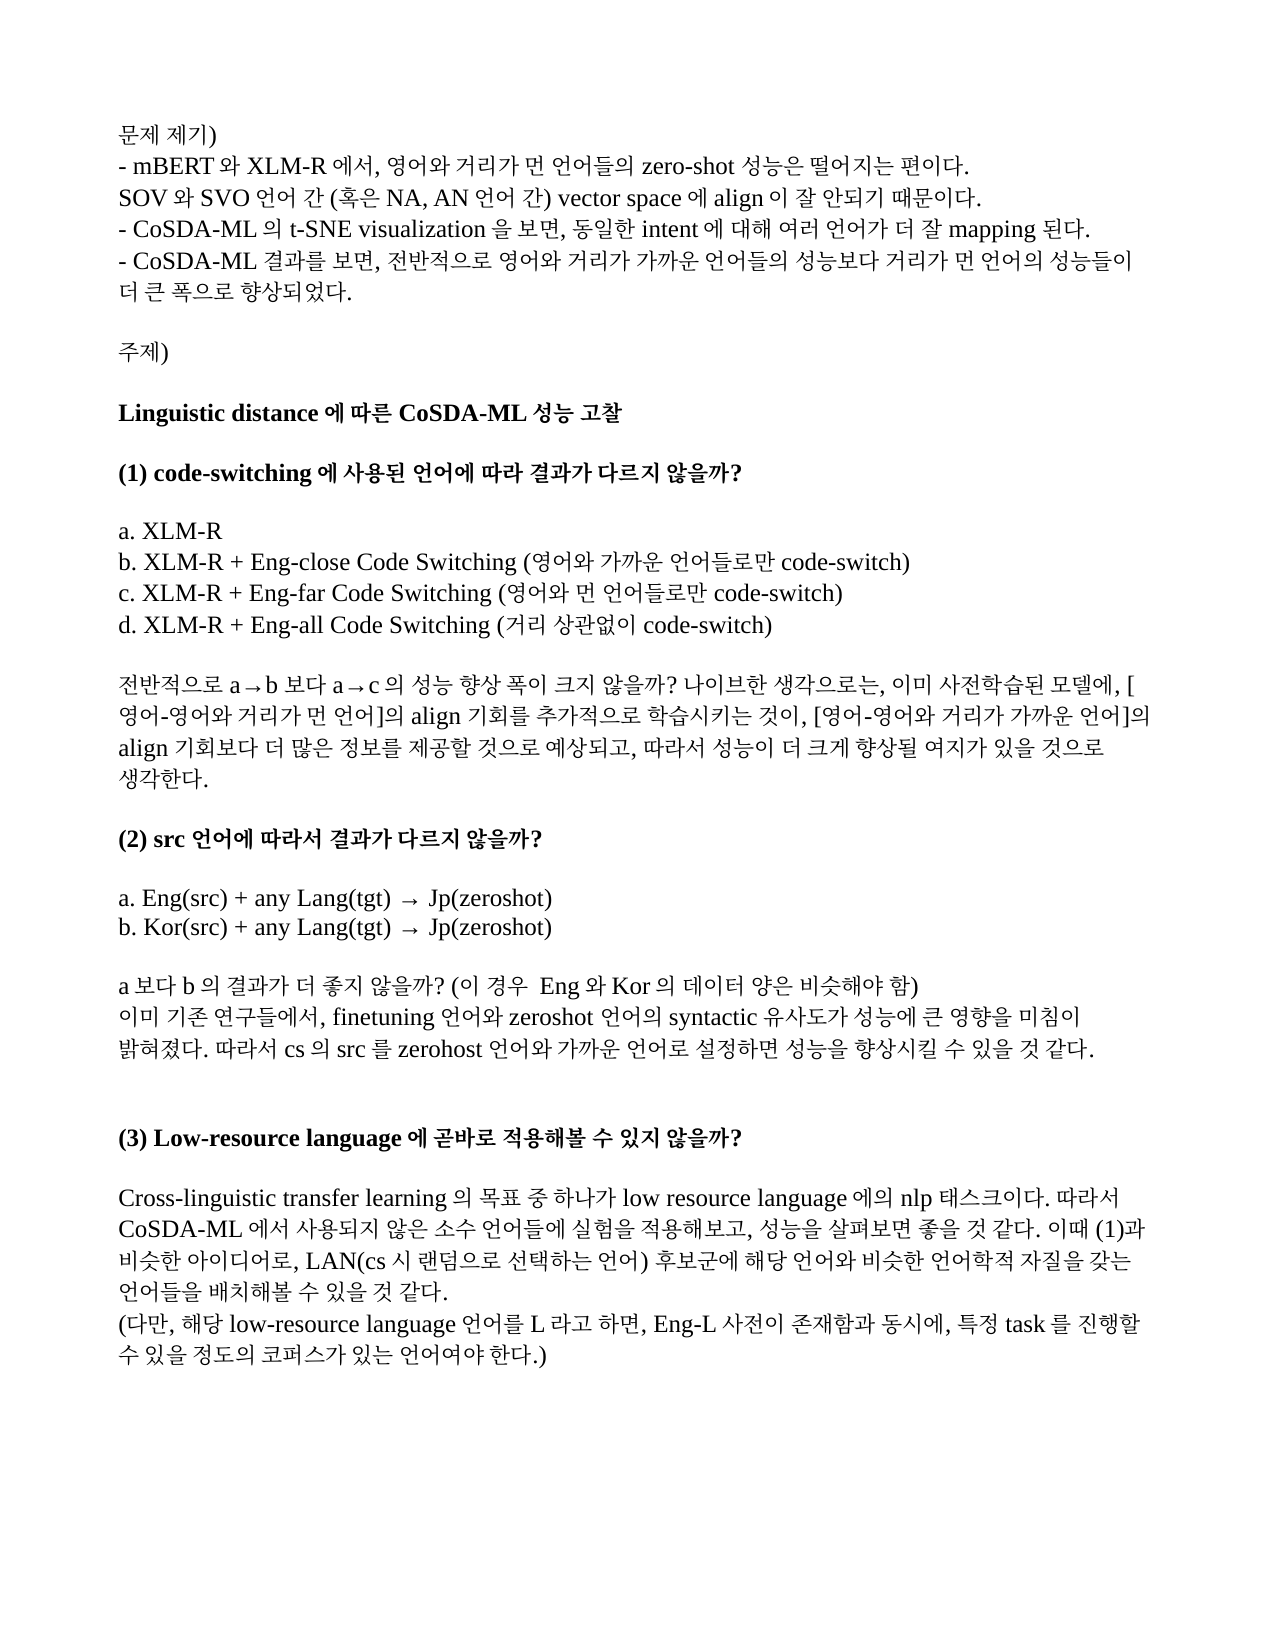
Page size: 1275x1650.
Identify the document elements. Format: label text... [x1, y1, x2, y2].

text (다만, 해당 low-resource language언어를 L라고 하면, Eng-L 사전이 존재함과 동시에, 특정 task를 진행할 수 있을 정도의 코퍼스가 있는 언어여야 한다.) [118, 1307, 1157, 1370]
text a. XLM-R [118, 516, 1157, 545]
text a보다 b의 결과가 더 좋지 않을까? (이 경우 Eng와 Kor의 데이터 양은 비슷해야 함) [118, 969, 1157, 1001]
text 주제) [118, 336, 1157, 367]
text 이미 기존 연구들에서, finetuning언어와 zeroshot 언어의 syntactic 유사도가 성능에 큰 영향을 미침이 밝혀졌다. 따라서 cs의 src를 zerohost 언어와 가까운 언어로 설정하면 성능을 향상시킬 수 있을 것 같다. [118, 1001, 1157, 1063]
text (2) src 언어에 따라서 결과가 다르지 않을까? [118, 823, 1157, 854]
text (1) code-switching에 사용된 언어에 따라 결과가 다르지 않을까? [118, 456, 1157, 487]
text 전반적으로 a→b 보다 a→c의 성능 향상 폭이 크지 않을까? 나이브한 생각으로는, 이미 사전학습된 모델에, [영어-영어와 거리가 먼 언어]의 align 기회를 추가적으로 학습시키는 것이, [영어-영어와 거리가 가까운 언어]의 align 기회보다 더 많은 정보를 제공할 것으로 예상되고, 따라서 성능이 더 크게 향상될 여지가 있을 것으로 생각한다. [118, 668, 1157, 794]
text b. XLM-R + Eng-close Code Switching (영어와 가까운 언어들로만 code-switch) [118, 545, 1157, 576]
text - CoSDA-ML 결과를 보면, 전반적으로 영어와 거리가 가까운 언어들의 성능보다 거리가 먼 언어의 성능들이 더 큰 폭으로 향상되었다. [118, 244, 1157, 307]
text b. Kor(src) + any Lang(tgt) → Jp(zeroshot) [118, 912, 1157, 940]
text - mBERT와 XLM-R에서, 영어와 거리가 먼 언어들의 zero-shot 성능은 떨어지는 편이다. [118, 149, 1157, 181]
text Cross-linguistic transfer learning의 목표 중 하나가 low resource language에의 nlp 태스크이다. 따라서 CoSDA-ML에서 사용되지 않은 소수 언어들에 실험을 적용해보고, 성능을 살펴보면 좋을 것 같다. 이때 (1)과 비슷한 아이디어로, LAN(cs시 랜덤으로 선택하는 언어) 후보군에 해당 언어와 비슷한 언어학적 자질을 갖는 언어들을 배치해볼 수 있을 것 같다. [118, 1181, 1157, 1307]
text SOV와 SVO언어 간 (혹은 NA, AN언어 간) vector space에 align이 잘 안되기 때문이다. [118, 181, 1157, 212]
text c. XLM-R + Eng-far Code Switching (영어와 먼 언어들로만 code-switch) [118, 576, 1157, 608]
text 문제 제기) [118, 118, 1157, 149]
text (3) Low-resource language에 곧바로 적용해볼 수 있지 않을까? [118, 1121, 1157, 1152]
text Linguistic distance에 따른 CoSDA-ML 성능 고찰 [118, 396, 1157, 427]
text d. XLM-R + Eng-all Code Switching (거리 상관없이 code-switch) [118, 608, 1157, 639]
text a. Eng(src) + any Lang(tgt) → Jp(zeroshot) [118, 883, 1157, 912]
text - CoSDA-ML의 t-SNE visualization을 보면, 동일한 intent에 대해 여러 언어가 더 잘 mapping 된다. [118, 212, 1157, 244]
